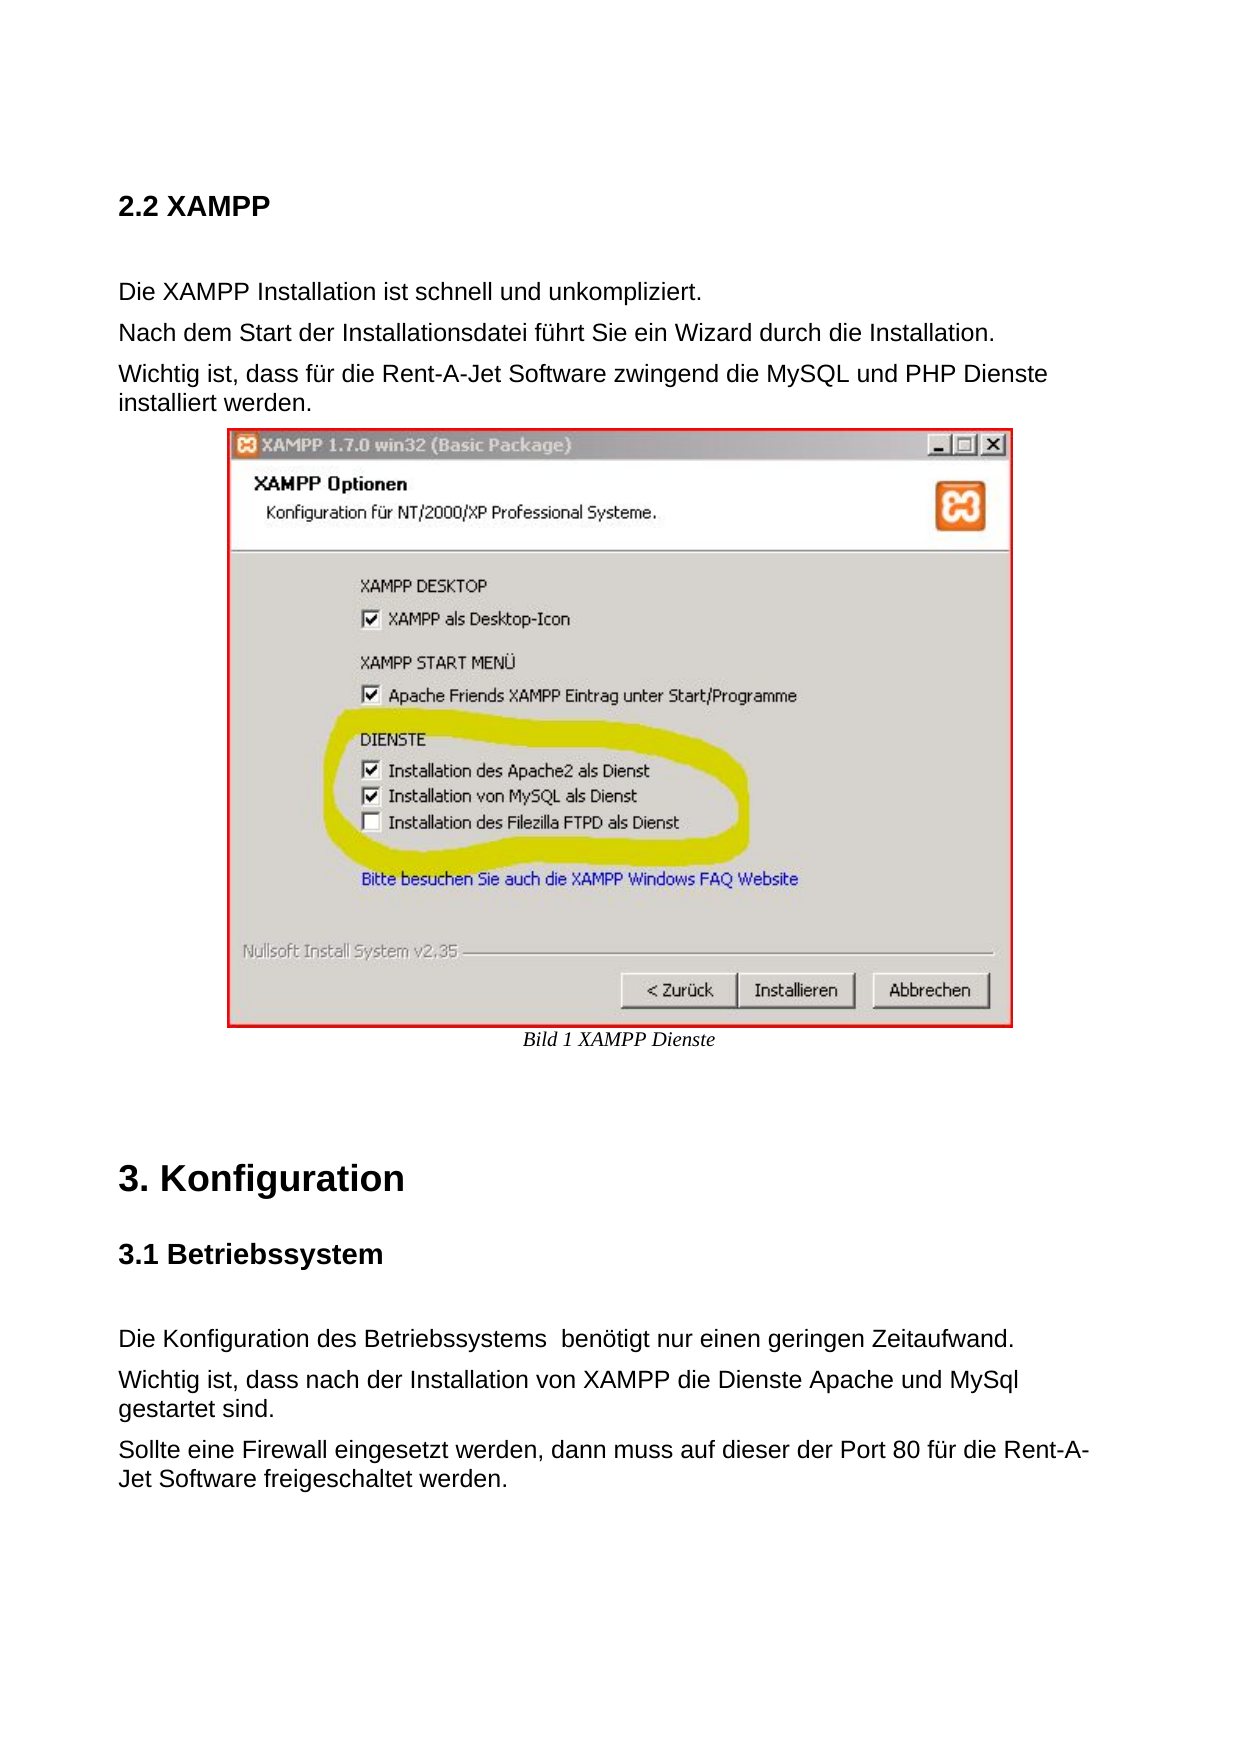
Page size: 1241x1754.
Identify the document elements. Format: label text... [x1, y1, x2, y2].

text Bild 1 XAMPP Dienste [227, 1028, 1013, 1051]
subtitle 3.1 Betriebssystem [118, 1237, 1122, 1270]
text Wichtig ist, dass für die Rent-A-Jet Software zwingend die MySQL und PHP Dienste installiert werden. [118, 359, 1122, 416]
text Nach dem Start der Installationsdatei führt Sie ein Wizard durch die Installation. [118, 318, 1122, 346]
text Wichtig ist, dass nach der Installation von XAMPP die Dienste Apache und MySql gestartet sind. [118, 1365, 1122, 1423]
subtitle 3. Konfiguration [118, 1156, 1122, 1199]
subtitle 2.2 XAMPP [118, 189, 1122, 223]
text Die XAMPP Installation ist schnell und unkompliziert. [118, 276, 1122, 305]
text Die Konfiguration des Betriebssystems benötigt nur einen geringen Zeitaufwand. [118, 1324, 1122, 1353]
picture [227, 428, 1013, 1028]
text Sollte eine Firewall eingesetzt werden, dann muss auf dieser der Port 80 für die Rent-A-Jet Software freigeschaltet werden. [118, 1435, 1122, 1493]
